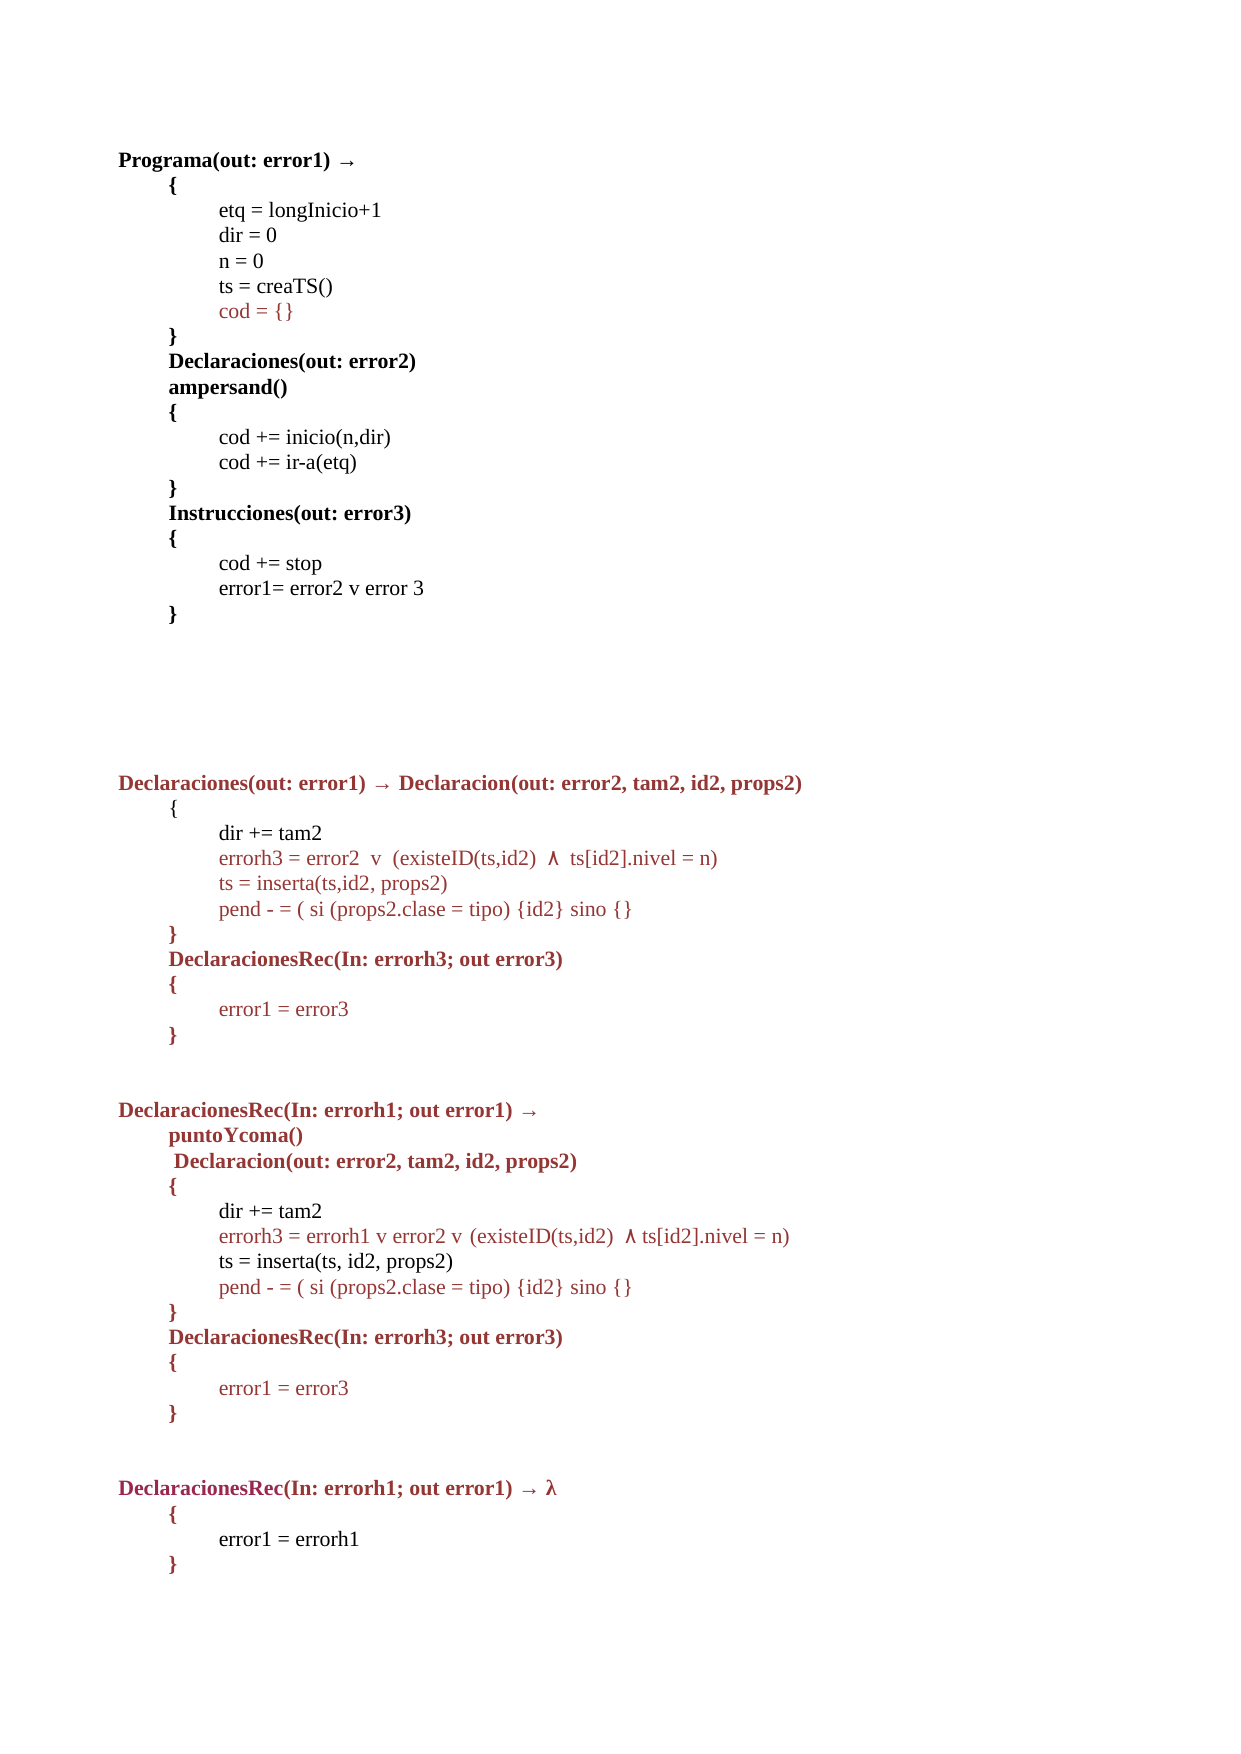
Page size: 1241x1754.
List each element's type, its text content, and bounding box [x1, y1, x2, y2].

text Instrucciones(out: error3) [168, 500, 1122, 525]
text errorh3 = errorh1 v error2 v (existeID(ts,id2) ٨ ts[id2].nivel = n) [168, 1223, 1122, 1248]
text error1 = error3 [168, 1374, 1122, 1400]
text { [168, 525, 1122, 550]
text cod += stop [168, 550, 1122, 575]
text Declaraciones(out: error2) [168, 348, 1122, 374]
text } [168, 1551, 1122, 1576]
text error1 = error3 [168, 996, 1122, 1022]
text Programa(out: error1) → [118, 147, 1122, 172]
text puntoYcoma() [118, 1122, 1122, 1148]
text } [168, 323, 1122, 348]
text dir += tam2 [118, 820, 1122, 845]
text errorh3 = error2 v (existeID(ts,id2) ٨ ts[id2].nivel = n) [168, 845, 1122, 870]
text cod += ir-a(etq) [168, 449, 1122, 474]
text ts = creaTS() [168, 273, 1122, 298]
text error1 = errorh1 [168, 1526, 1122, 1551]
text { [168, 399, 1122, 424]
text { [168, 795, 1122, 820]
text } [168, 1400, 1122, 1425]
text DeclaracionesRec(In: errorh3; out error3) [168, 946, 1122, 971]
text { [168, 971, 1122, 996]
text DeclaracionesRec(In: errorh3; out error3) [168, 1324, 1122, 1349]
text { [168, 172, 1122, 197]
text n = 0 [168, 248, 1122, 273]
text dir = 0 [168, 222, 1122, 248]
text pend - = ( si (props2.clase = tipo) {id2} sino {} [118, 896, 1122, 921]
text } [168, 921, 1122, 946]
text ampersand() [168, 374, 1122, 399]
text ts = inserta(ts, id2, props2) [168, 1248, 1122, 1274]
text { [168, 1173, 1122, 1198]
text pend - = ( si (props2.clase = tipo) {id2} sino {} [168, 1274, 1122, 1299]
text { [168, 1349, 1122, 1374]
text cod = {} [168, 298, 1122, 323]
text dir += tam2 [168, 1198, 1122, 1223]
text } [168, 601, 1122, 626]
text error1= error2 v error 3 [168, 575, 1122, 601]
text } [168, 474, 1122, 500]
text DeclaracionesRec(In: errorh1; out error1) → λ [118, 1475, 1122, 1501]
text DeclaracionesRec(In: errorh1; out error1) → [118, 1097, 1122, 1122]
text Declaraciones(out: error1) → Declaracion(out: error2, tam2, id2, props2) [118, 769, 1122, 795]
text { [168, 1501, 1122, 1526]
text etq = longInicio+1 [168, 197, 1122, 222]
text } [168, 1022, 1122, 1047]
text Declaracion(out: error2, tam2, id2, props2) [118, 1148, 1122, 1173]
text cod += inicio(n,dir) [168, 424, 1122, 449]
text ts = inserta(ts,id2, props2) [168, 870, 1122, 896]
text } [168, 1299, 1122, 1324]
